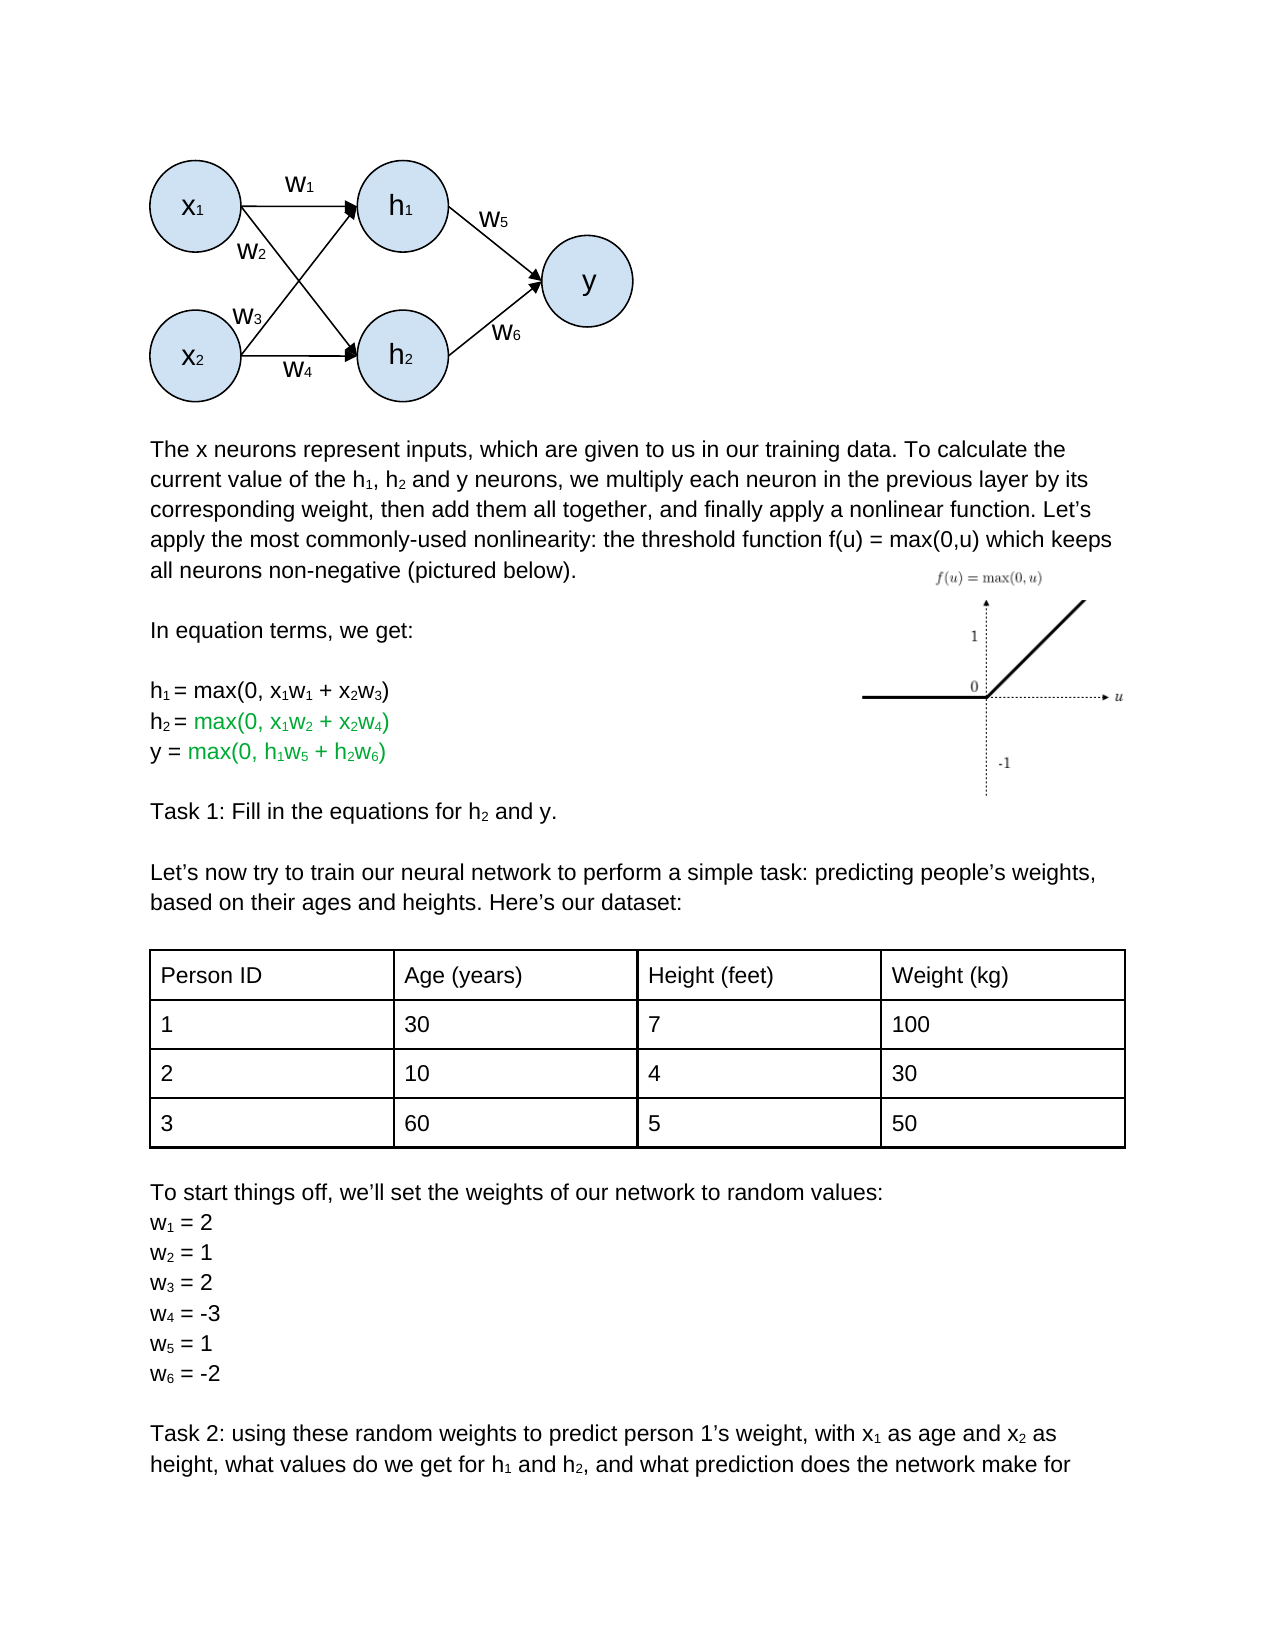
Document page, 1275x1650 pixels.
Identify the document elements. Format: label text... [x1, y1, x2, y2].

table_cell 50 [882, 1099, 1124, 1146]
table_cell 60 [395, 1099, 636, 1146]
text In equation terms, we get: [150, 617, 1125, 643]
text The x neurons represent inputs, which are given to us in our training data. To calculate the current value of the h1, h2 and y neurons, we multiply each neuron in the previous layer by its corresponding weight, then add them all together, and finally apply a nonlinear function. Let’s apply the most commonly-used nonlinearity: the threshold function f(u) = max(0,u) which keeps all neurons non-negative (pictured below). [150, 436, 1125, 583]
text Task 2: using these random weights to predict person 1’s weight, with x1 as age and x2 as height, what values do we get for h1 and h2, and what prediction does the network make for [150, 1420, 1125, 1477]
table_cell 30 [882, 1050, 1124, 1097]
text w2 = 1 [150, 1239, 1125, 1265]
table_cell 1 [151, 1001, 393, 1048]
table_cell 10 [395, 1050, 636, 1097]
text w6 = -2 [150, 1360, 1125, 1386]
table_header Height (feet) [639, 951, 880, 998]
table_cell 7 [639, 1001, 880, 1048]
text Let’s now try to train our neural network to perform a simple task: predicting people’s weights, based on their ages and heights. Here’s our dataset: [150, 859, 1125, 915]
table_header Person ID [151, 951, 393, 998]
text w4 = -3 [150, 1299, 1125, 1326]
table_cell 100 [882, 1001, 1124, 1048]
table_cell 2 [151, 1050, 393, 1097]
text y = max(0, h1w5 + h2w6) [150, 738, 1125, 764]
table_header Age (years) [395, 951, 636, 998]
text w3 = 2 [150, 1269, 1125, 1296]
text w5 = 1 [150, 1330, 1125, 1356]
table_cell 30 [395, 1001, 636, 1048]
table_cell 4 [639, 1050, 880, 1097]
text w1 = 2 [150, 1209, 1125, 1235]
picture [854, 563, 1130, 803]
text h1 = max(0, x1w1 + x2w3) [150, 677, 1125, 704]
text h2 = max(0, x1w2 + x2w4) [150, 708, 1125, 734]
table_cell 3 [151, 1099, 393, 1146]
text To start things off, we’ll set the weights of our network to random values: [150, 1179, 1125, 1205]
table_cell 5 [639, 1099, 880, 1146]
text Task 1: Fill in the equations for h2 and y. [150, 798, 1125, 824]
table_header Weight (kg) [882, 951, 1124, 998]
